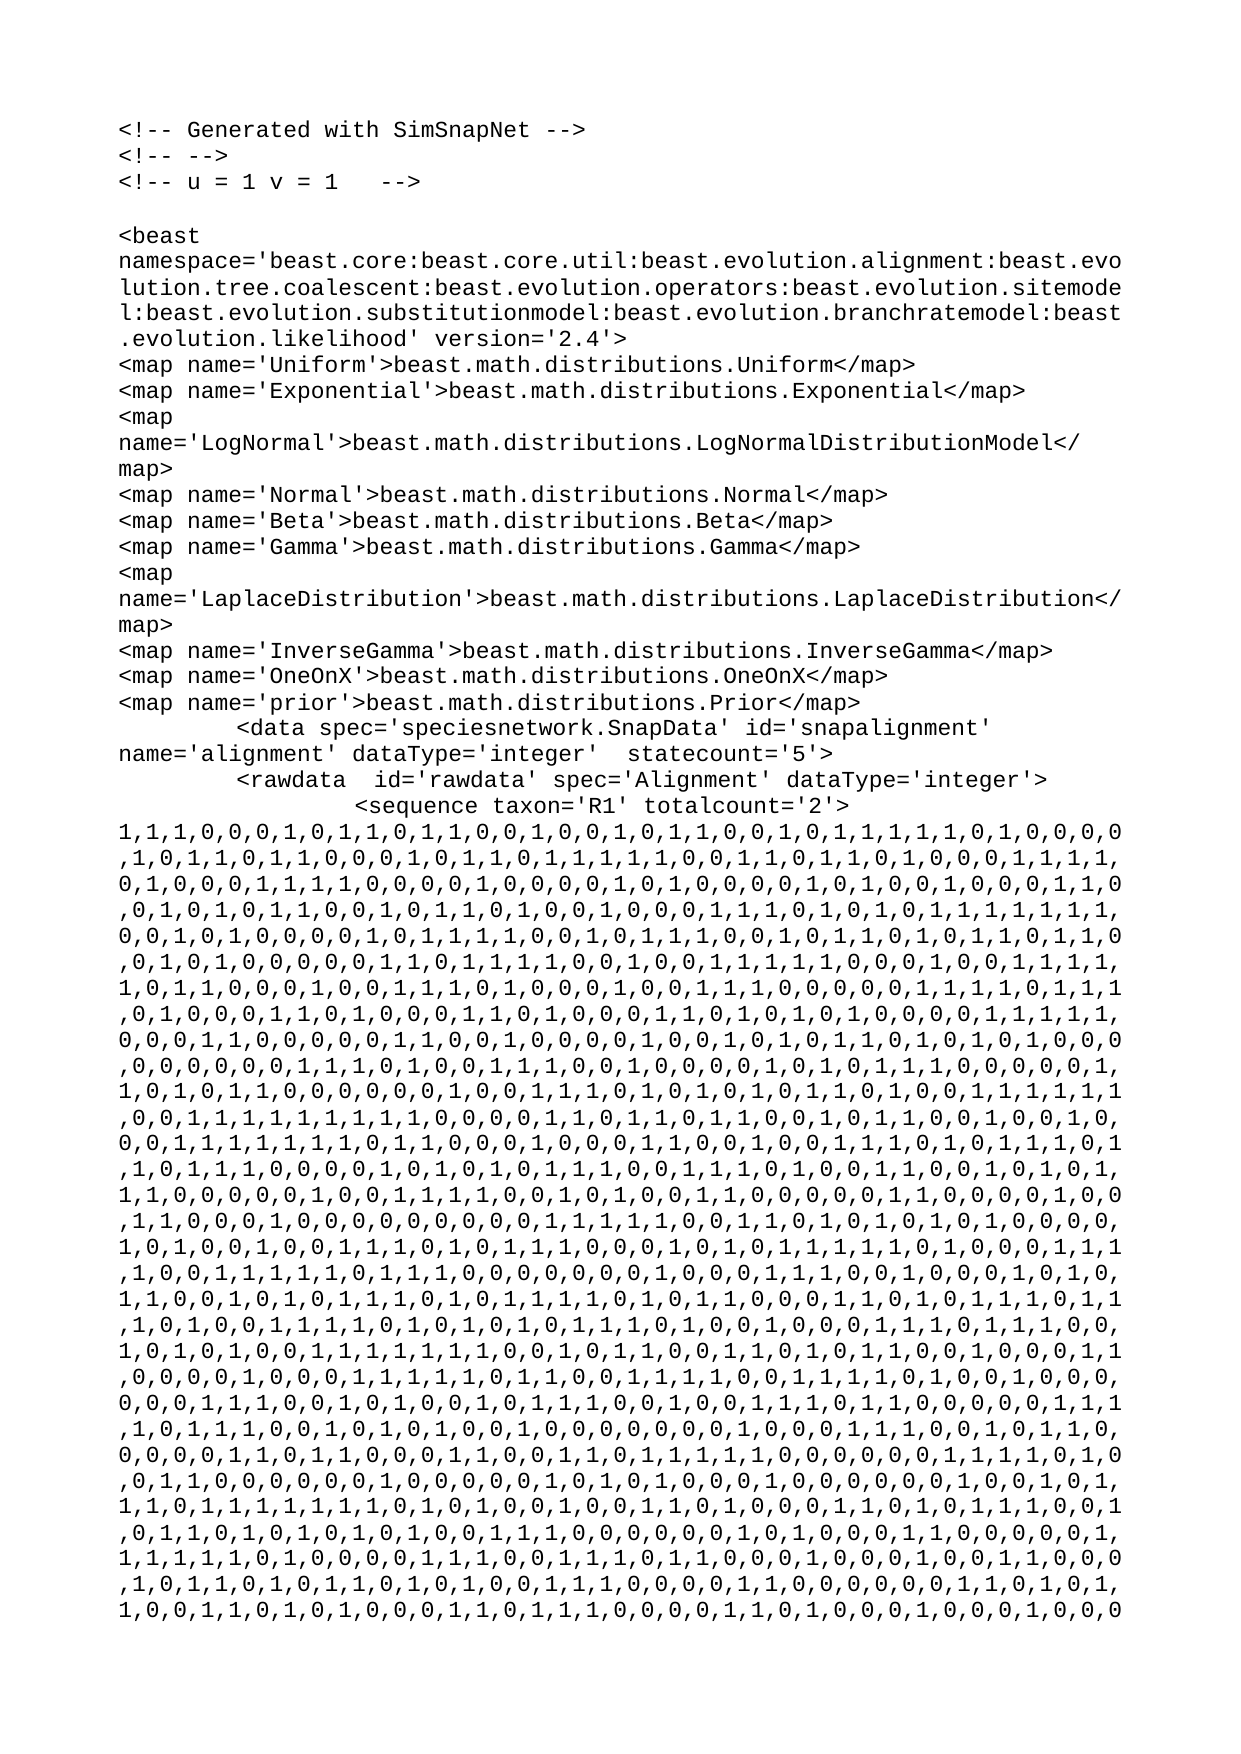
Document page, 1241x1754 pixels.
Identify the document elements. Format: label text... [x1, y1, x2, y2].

text <map name='LaplaceDistribution'>beast.math.distributions.LaplaceDistribution</map> [118, 561, 1122, 639]
text <map name='Gamma'>beast.math.distributions.Gamma</map> [118, 535, 1122, 561]
text <map name='Beta'>beast.math.distributions.Beta</map> [118, 509, 1122, 535]
text <beast namespace='beast.core:beast.core.util:beast.evolution.alignment:beast.evolution.tree.coalescent:beast.evolution.operators:beast.evolution.sitemodel:beast.evolution.substitutionmodel:beast.evolution.branchratemodel:beast.evolution.likelihood' version='2.4'> [118, 224, 1122, 354]
text <!-- Generated with SimSnapNet --> [118, 118, 1122, 144]
text 1,1,1,0,0,0,1,0,1,1,0,1,1,0,0,1,0,0,1,0,1,1,0,0,1,0,1,1,1,1,1,0,1,0,0,0,0,1,0,1,1,0,1,1,0,0,0,1,0,1,1,0,1,1,1,1,1,0,0,1,1,0,1,1,0,1,0,0,0,1,1,1,1,0,1,0,0,0,1,1,1,1,0,0,0,0,1,0,0,0,0,1,0,1,0,0,0,0,1,0,1,0,0,1,0,0,0,1,1,0,0,1,0,1,0,1,1,0,0,1,0,1,1,0,1,0,0,1,0,0,0,1,1,1,0,1,0,1,0,1,1,1,1,1,1,1,0,0,1,0,1,0,0,0,0,1,0,1,1,1,1,0,0,1,0,1,1,1,0,0,1,0,1,1,0,1,0,1,1,0,1,1,0,0,1,0,1,0,0,0,0,0,1,1,0,1,1,1,1,0,0,1,0,0,1,1,1,1,1,0,0,0,1,0,0,1,1,1,1,1,0,1,1,0,0,0,1,0,0,1,1,1,0,1,0,0,0,1,0,0,1,1,1,0,0,0,0,0,1,1,1,1,0,1,1,1,0,1,0,0,0,1,1,0,1,0,0,0,1,1,0,1,0,0,0,1,1,0,1,0,1,0,1,0,0,0,0,1,1,1,1,1,0,0,0,1,1,0,0,0,0,0,1,1,0,0,1,0,0,0,0,1,0,0,1,0,1,0,1,1,0,1,0,1,0,1,0,0,0,0,0,0,0,0,0,1,1,1,0,1,0,0,1,1,1,0,0,1,0,0,0,0,1,0,1,0,1,1,1,0,0,0,0,0,1,1,0,1,0,1,1,0,0,0,0,0,0,1,0,0,1,1,1,0,1,0,1,0,1,0,1,1,0,1,0,0,1,1,1,1,1,1,0,0,1,1,1,1,1,1,1,1,1,0,0,0,0,1,1,0,1,1,0,1,1,0,0,1,0,1,1,0,0,1,0,0,1,0,0,0,1,1,1,1,1,1,1,0,1,1,0,0,0,1,0,0,0,1,1,0,0,1,0,0,1,1,1,0,1,0,1,1,1,0,1,1,0,1,1,1,0,0,0,0,1,0,1,0,1,0,1,1,1,0,0,1,1,1,0,1,0,0,1,1,0,0,1,0,1,0,1,1,1,0,0,0,0,0,1,0,0,1,1,1,1,0,0,1,0,1,0,0,1,1,0,0,0,0,0,1,1,0,0,0,0,1,0,0,1,1,0,0,0,1,0,0,0,0,0,0,0,0,0,1,1,1,1,1,0,0,1,1,0,1,0,1,0,1,0,1,0,0,0,0,1,0,1,0,0,1,0,0,1,1,1,0,1,0,1,1,1,0,0,0,1,0,1,0,1,1,1,1,1,0,1,0,0,0,1,1,1,1,0,0,1,1,1,1,1,0,1,1,1,0,0,0,0,0,0,0,1,0,0,0,1,1,1,0,0,1,0,0,0,1,0,1,0,1,1,0,0,1,0,1,0,1,1,1,0,1,0,1,1,1,1,0,1,0,1,1,0,0,0,1,1,0,1,0,1,1,1,0,1,1,1,0,1,0,0,1,1,1,1,0,1,0,1,0,1,0,1,1,1,0,1,0,0,1,0,0,0,1,1,1,0,1,1,1,0,0,1,0,1,0,1,0,0,1,1,1,1,1,1,1,0,0,1,0,1,1,0,0,1,1,0,1,0,1,1,0,0,1,0,0,0,1,1,0,0,0,0,1,0,0,0,1,1,1,1,1,0,1,1,0,0,1,1,1,1,0,0,1,1,1,1,0,1,0,0,1,0,0,0,0,0,0,1,1,1,0,0,1,0,1,0,0,1,0,1,1,1,0,0,1,0,0,1,1,1,0,1,1,0,0,0,0,0,1,1,1,1,0,1,1,1,0,0,1,0,1,0,1,0,0,1,0,0,0,0,0,0,0,1,0,0,0,1,1,1,0,0,1,0,1,1,0,0,0,0,0,1,1,0,1,1,0,0,0,1,1,0,0,1,1,0,1,1,1,1,1,0,0,0,0,0,0,1,1,1,1,0,1,0,0,1,1,0,0,0,0,0,0,1,0,0,0,0,0,1,0,1,0,1,0,0,0,1,0,0,0,0,0,0,1,0,0,1,0,1,1,1,0,1,1,1,1,1,1,1,0,1,0,1,0,0,1,0,0,1,1,0,1,0,0,0,1,1,0,1,0,1,1,1,0,0,1,0,1,1,0,1,0,1,0,1,0,1,0,0,1,1,1,0,0,0,0,0,0,1,0,1,0,0,0,1,1,0,0,0,0,0,1,1,1,1,1,1,0,1,0,0,0,0,1,1,1,0,0,1,1,1,0,1,1,0,0,0,1,0,0,0,1,0,0,1,1,0,0,0,1,0,1,1,0,1,0,1,1,0,1,0,1,0,0,1,1,1,0,0,0,0,1,1,0,0,0,0,0,0,1,1,0,1,0,1,1,0,0,1,1,0,1,0,1,0,0,0,1,1,0,1,1,1,0,0,0,0,1,1,0,1,0,0,0,1,0,0,0,1,0,0,0 [118, 821, 1122, 1624]
text <rawdata id='rawdata' spec='Alignment' dataType='integer'> [118, 769, 1122, 794]
text <!-- --> [118, 144, 1122, 170]
text <sequence taxon='R1' totalcount='2'> [118, 794, 1122, 821]
text <map name='Exponential'>beast.math.distributions.Exponential</map> [118, 379, 1122, 406]
text <map name='prior'>beast.math.distributions.Prior</map> [118, 691, 1122, 717]
text <map name='Uniform'>beast.math.distributions.Uniform</map> [118, 354, 1122, 379]
text <!-- u = 1 v = 1 --> [118, 170, 1122, 196]
text <map name='InverseGamma'>beast.math.distributions.InverseGamma</map> [118, 639, 1122, 665]
text <map name='OneOnX'>beast.math.distributions.OneOnX</map> [118, 665, 1122, 691]
text <map name='Normal'>beast.math.distributions.Normal</map> [118, 483, 1122, 509]
text <data spec='speciesnetwork.SnapData' id='snapalignment' name='alignment' dataType='integer' statecount='5'> [118, 717, 1122, 769]
text <map name='LogNormal'>beast.math.distributions.LogNormalDistributionModel</map> [118, 406, 1122, 483]
